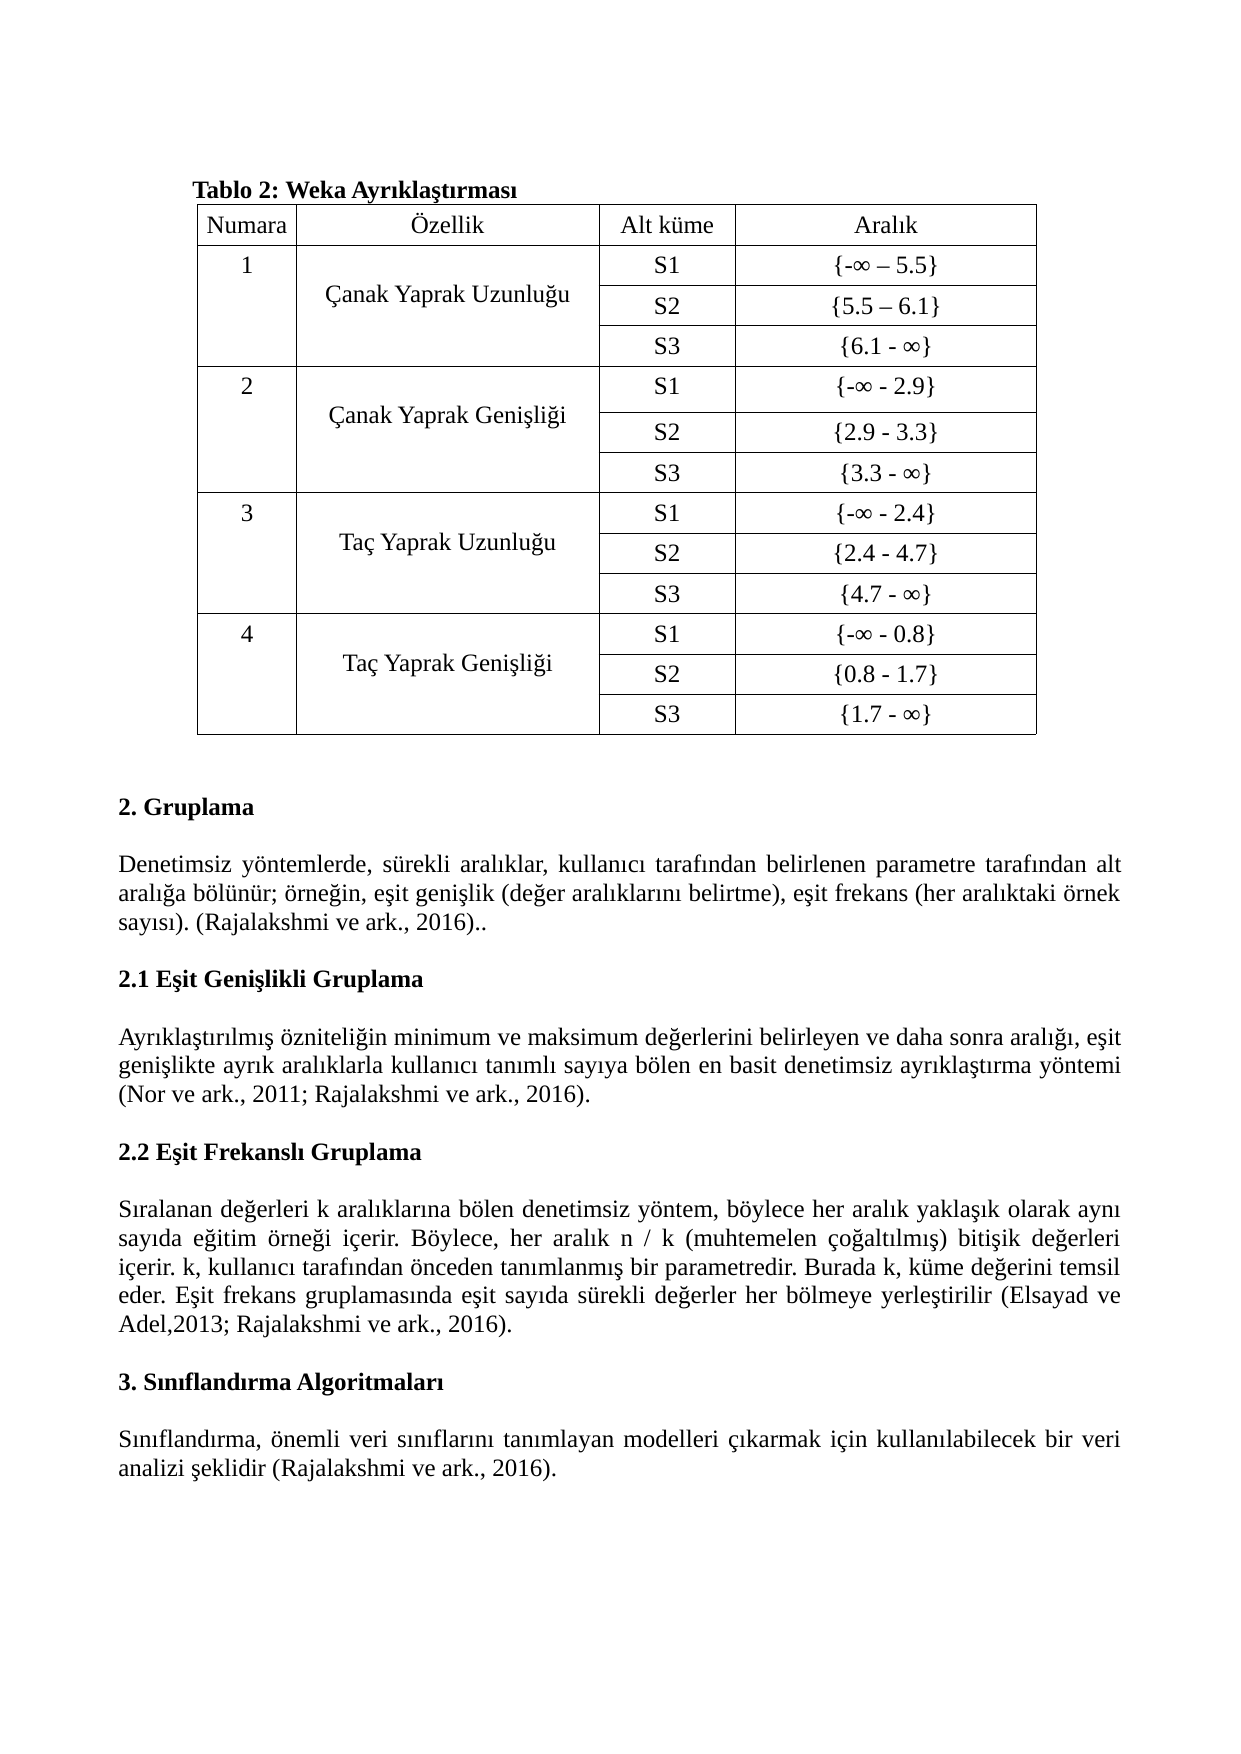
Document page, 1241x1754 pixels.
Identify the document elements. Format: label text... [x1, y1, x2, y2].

table_cell S3 [600, 453, 735, 492]
table_cell S3 [600, 574, 735, 613]
table_cell 3 [198, 493, 296, 613]
table_header Alt küme [600, 205, 735, 245]
table_cell Çanak Yaprak Uzunluğu [297, 246, 599, 366]
text Tablo 2: Weka Ayrıklaştırması [118, 176, 1122, 204]
text Ayrıklaştırılmış özniteliğin minimum ve maksimum değerlerini belirleyen ve daha sonra aralığı, eşit genişlikte ayrık aralıklarla kullanıcı tanımlı sayıya bölen en basit denetimsiz ayrıklaştırma yöntemi (Nor ve ark., 2011; Rajalakshmi ve ark., 2016). [118, 1022, 1122, 1108]
table_cell S3 [600, 695, 735, 734]
table_header Özellik [297, 205, 599, 245]
table_cell Çanak Yaprak Genişliği [297, 367, 599, 492]
table_cell Taç Yaprak Genişliği [297, 614, 599, 734]
table_cell S2 [600, 655, 735, 694]
table_cell S2 [600, 413, 735, 452]
table_cell {1.7 - ∞} [736, 695, 1036, 734]
table_cell 4 [198, 614, 296, 734]
table_cell {2.9 - 3.3} [736, 413, 1036, 452]
text 3. Sınıflandırma Algoritmaları [118, 1367, 1122, 1395]
table_cell {0.8 - 1.7} [736, 655, 1036, 694]
table_cell S2 [600, 534, 735, 573]
table_cell {6.1 - ∞} [736, 326, 1036, 366]
text 2.2 Eşit Frekanslı Gruplama [118, 1137, 1122, 1165]
table_header Numara [198, 205, 296, 245]
table_cell {-∞ - 2.4} [736, 493, 1036, 532]
table_cell {2.4 - 4.7} [736, 534, 1036, 573]
table_cell {5.5 – 6.1} [736, 286, 1036, 325]
table_cell S1 [600, 246, 735, 285]
table_cell 2 [198, 367, 296, 492]
table_cell {4.7 - ∞} [736, 574, 1036, 613]
table_cell S2 [600, 286, 735, 325]
table_cell {-∞ – 5.5} [736, 246, 1036, 285]
table_cell {3.3 - ∞} [736, 453, 1036, 492]
table_cell {-∞ - 0.8} [736, 614, 1036, 653]
text 2. Gruplama [118, 792, 1122, 820]
table_cell 1 [198, 246, 296, 366]
text Sıralanan değerleri k aralıklarına bölen denetimsiz yöntem, böylece her aralık yaklaşık olarak aynı sayıda eğitim örneği içerir. Böylece, her aralık n / k (muhtemelen çoğaltılmış) bitişik değerleri içerir. k, kullanıcı tarafından önceden tanımlanmış bir parametredir. Burada k, küme değerini temsil eder. Eşit frekans gruplamasında eşit sayıda sürekli değerler her bölmeye yerleştirilir (Elsayad ve Adel,2013; Rajalakshmi ve ark., 2016). [118, 1194, 1122, 1338]
text 2.1 Eşit Genişlikli Gruplama [118, 964, 1122, 993]
table_header Aralık [736, 205, 1036, 245]
table_cell S1 [600, 367, 735, 412]
text Denetimsiz yöntemlerde, sürekli aralıklar, kullanıcı tarafından belirlenen parametre tarafından alt aralığa bölünür; örneğin, eşit genişlik (değer aralıklarını belirtme), eşit frekans (her aralıktaki örnek sayısı). (Rajalakshmi ve ark., 2016).. [118, 849, 1122, 935]
text Sınıflandırma, önemli veri sınıflarını tanımlayan modelleri çıkarmak için kullanılabilecek bir veri analizi şeklidir (Rajalakshmi ve ark., 2016). [118, 1424, 1122, 1482]
table_cell Taç Yaprak Uzunluğu [297, 493, 599, 613]
table_cell S1 [600, 614, 735, 653]
table_cell {-∞ - 2.9} [736, 367, 1036, 412]
table_cell S1 [600, 493, 735, 532]
table_cell S3 [600, 326, 735, 366]
